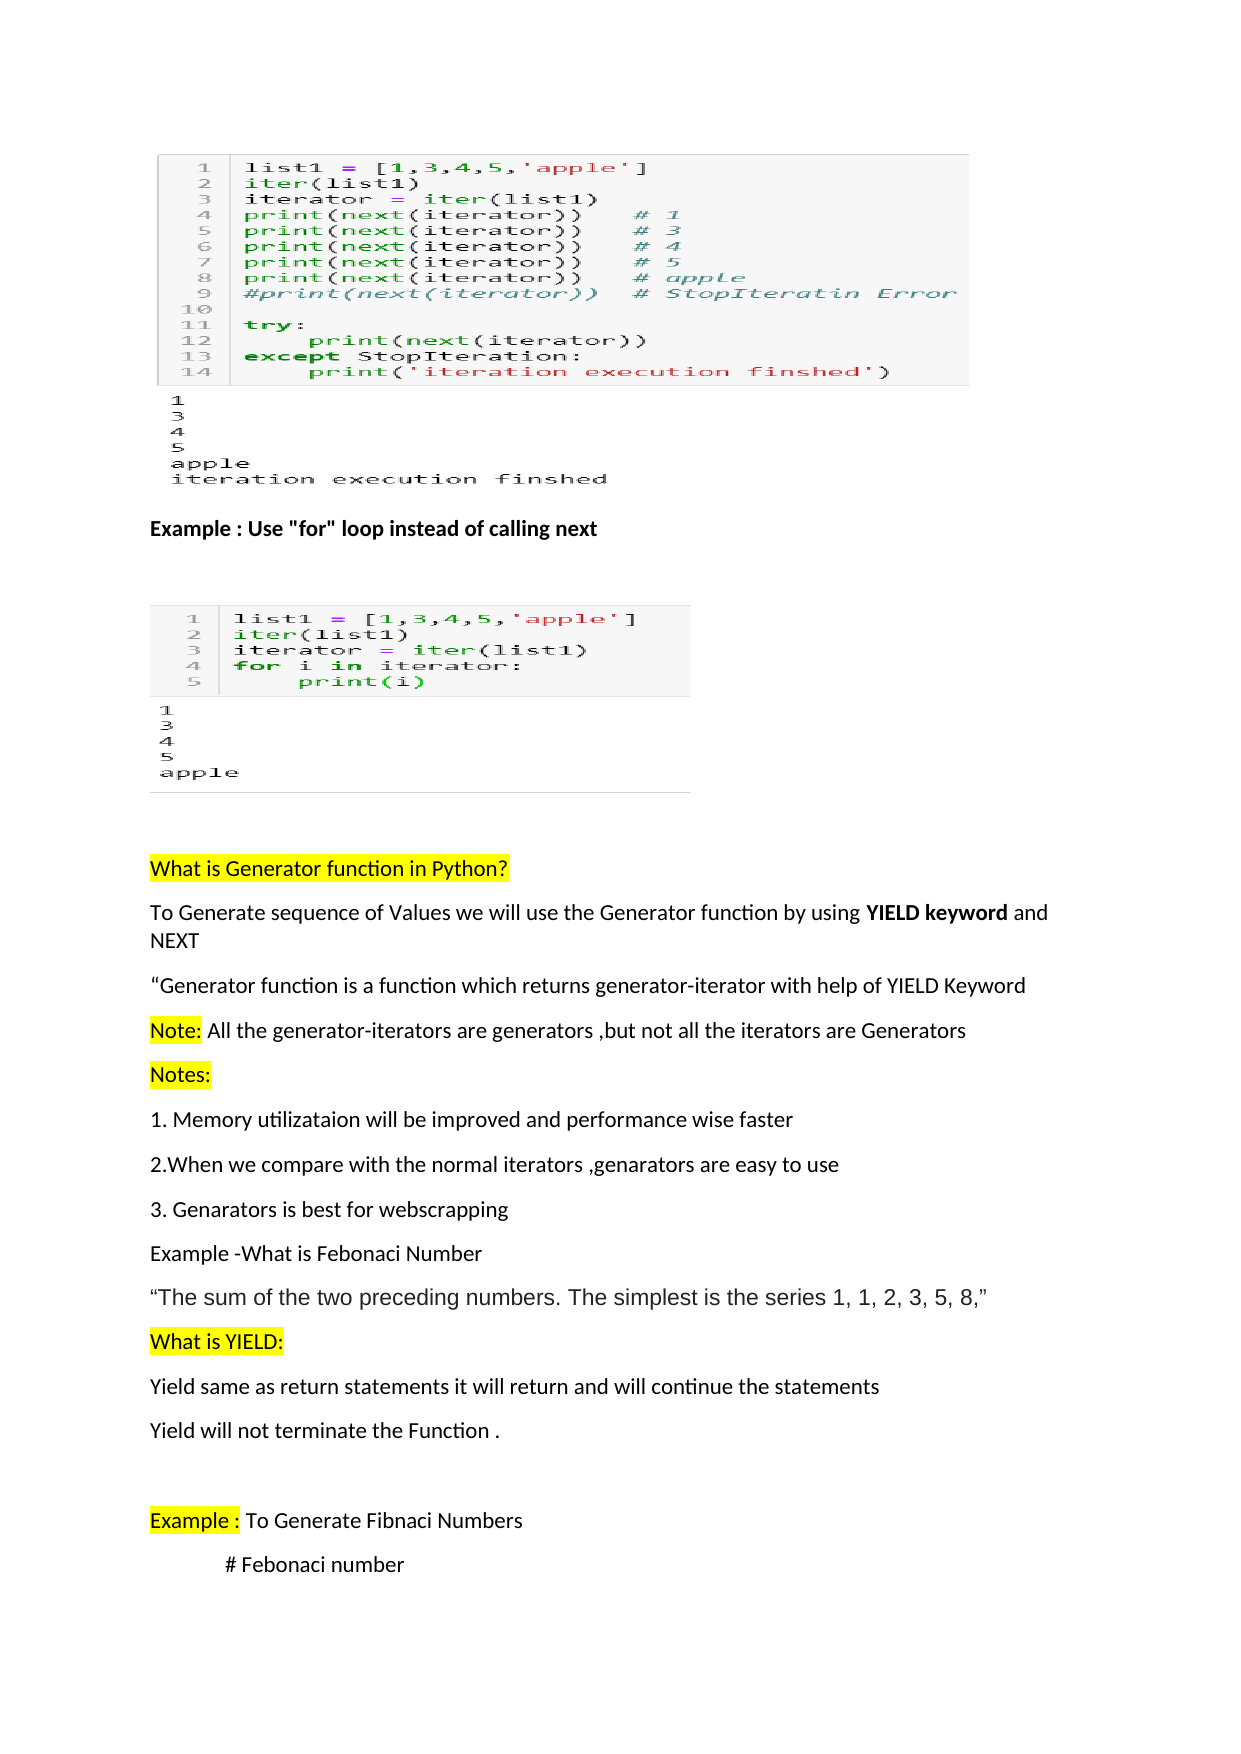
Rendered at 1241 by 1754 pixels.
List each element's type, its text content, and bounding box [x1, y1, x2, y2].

text Example : Use "for" loop instead of calling next [150, 514, 1090, 543]
text Yield will not terminate the Function . [150, 1416, 1090, 1444]
text What is YIELD: [150, 1327, 1090, 1355]
text 1. Memory utilizataion will be improved and performance wise faster [150, 1105, 1090, 1133]
text What is Generator function in Python? [150, 854, 1090, 882]
text Example : To Generate Fibnaci Numbers [150, 1506, 1090, 1534]
text “The sum of the two preceding numbers. The simplest is the series 1, 1, 2, 3, 5, 8,” [150, 1284, 1090, 1310]
text Yield same as return statements it will return and will continue the statements [150, 1372, 1090, 1400]
text Example -What is Febonaci Number [150, 1239, 1090, 1267]
text To Generate sequence of Values we will use the Generator function by using YIELD keyword and NEXT [150, 898, 1090, 954]
text 2.When we compare with the normal iterators ,genarators are easy to use [150, 1150, 1090, 1178]
text “Generator function is a function which returns generator-iterator with help of YIELD Keyword [150, 971, 1090, 999]
text Note: All the generator-iterators are generators ,but not all the iterators are Generators [150, 1016, 1090, 1044]
text # Febonaci number [150, 1551, 1090, 1578]
text Notes: [150, 1061, 1090, 1089]
text 3. Genarators is best for webscrapping [150, 1195, 1090, 1223]
